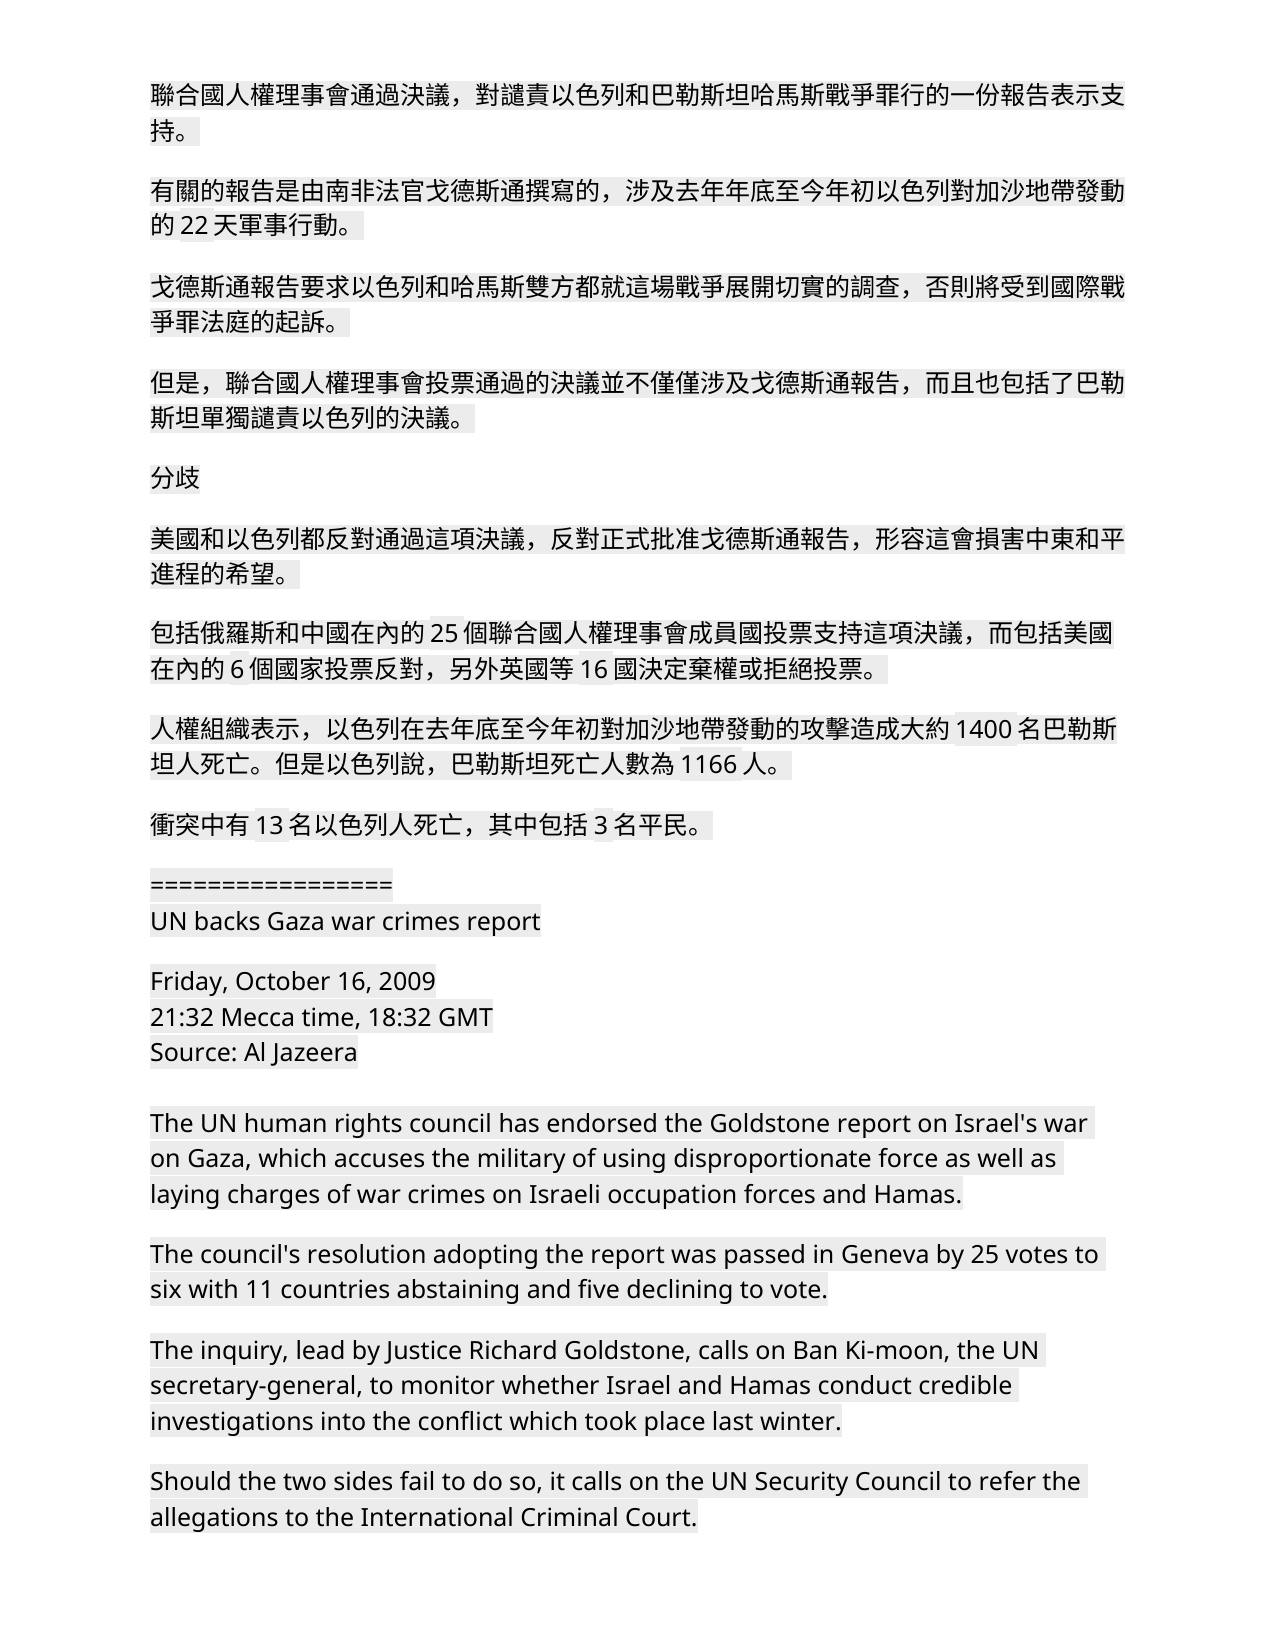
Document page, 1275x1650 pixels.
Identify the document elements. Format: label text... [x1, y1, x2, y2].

text Friday, October 16, 2009 21:32 Mecca time, 18:32 GMT Source: Al Jazeera The UN human rights council has endorsed the Goldstone report on Israel's war on Gaza, which accuses the military of using disproportionate force as well as laying charges of war crimes on Israeli occupation forces and Hamas. [150, 962, 1125, 1210]
text The council's resolution adopting the report was passed in Geneva by 25 votes to six with 11 countries abstaining and five declining to vote. [150, 1235, 1125, 1306]
text Should the two sides fail to do so, it calls on the UN Security Council to refer the allegations to the International Criminal Court. [150, 1462, 1125, 1533]
text 但是，聯合國人權理事會投票通過的決議並不僅僅涉及戈德斯通報告，而且也包括了巴勒斯坦單獨譴責以色列的決議。 [150, 362, 1125, 433]
text 分歧 [150, 458, 1125, 494]
text 戈德斯通報告要求以色列和哈馬斯雙方都就這場戰爭展開切實的調查，否則將受到國際戰爭罪法庭的起訴。 [150, 267, 1125, 337]
text ================= UN backs Gaza war crimes report [150, 867, 1125, 937]
text 包括俄羅斯和中國在內的25個聯合國人權理事會成員國投票支持這項決議，而包括美國在內的6個國家投票反對，另外英國等16國決定棄權或拒絕投票。 [150, 614, 1125, 685]
text 美國和以色列都反對通過這項決議，反對正式批准戈德斯通報告，形容這會損害中東和平進程的希望。 [150, 519, 1125, 589]
text 有關的報告是由南非法官戈德斯通撰寫的，涉及去年年底至今年初以色列對加沙地帶發動的22天軍事行動。 [150, 171, 1125, 242]
text The inquiry, lead by Justice Richard Goldstone, calls on Ban Ki-moon, the UN secretary-general, to monitor whether Israel and Hamas conduct credible investigations into the conflict which took place last winter. [150, 1331, 1125, 1437]
text 聯合國人權理事會通過決議，對譴責以色列和巴勒斯坦哈馬斯戰爭罪行的一份報告表示支持。 [150, 75, 1125, 146]
text 人權組織表示，以色列在去年底至今年初對加沙地帶發動的攻擊造成大約1400名巴勒斯坦人死亡。但是以色列說，巴勒斯坦死亡人數為1166人。 [150, 710, 1125, 781]
text 衝突中有13名以色列人死亡，其中包括3名平民。 [150, 806, 1125, 842]
